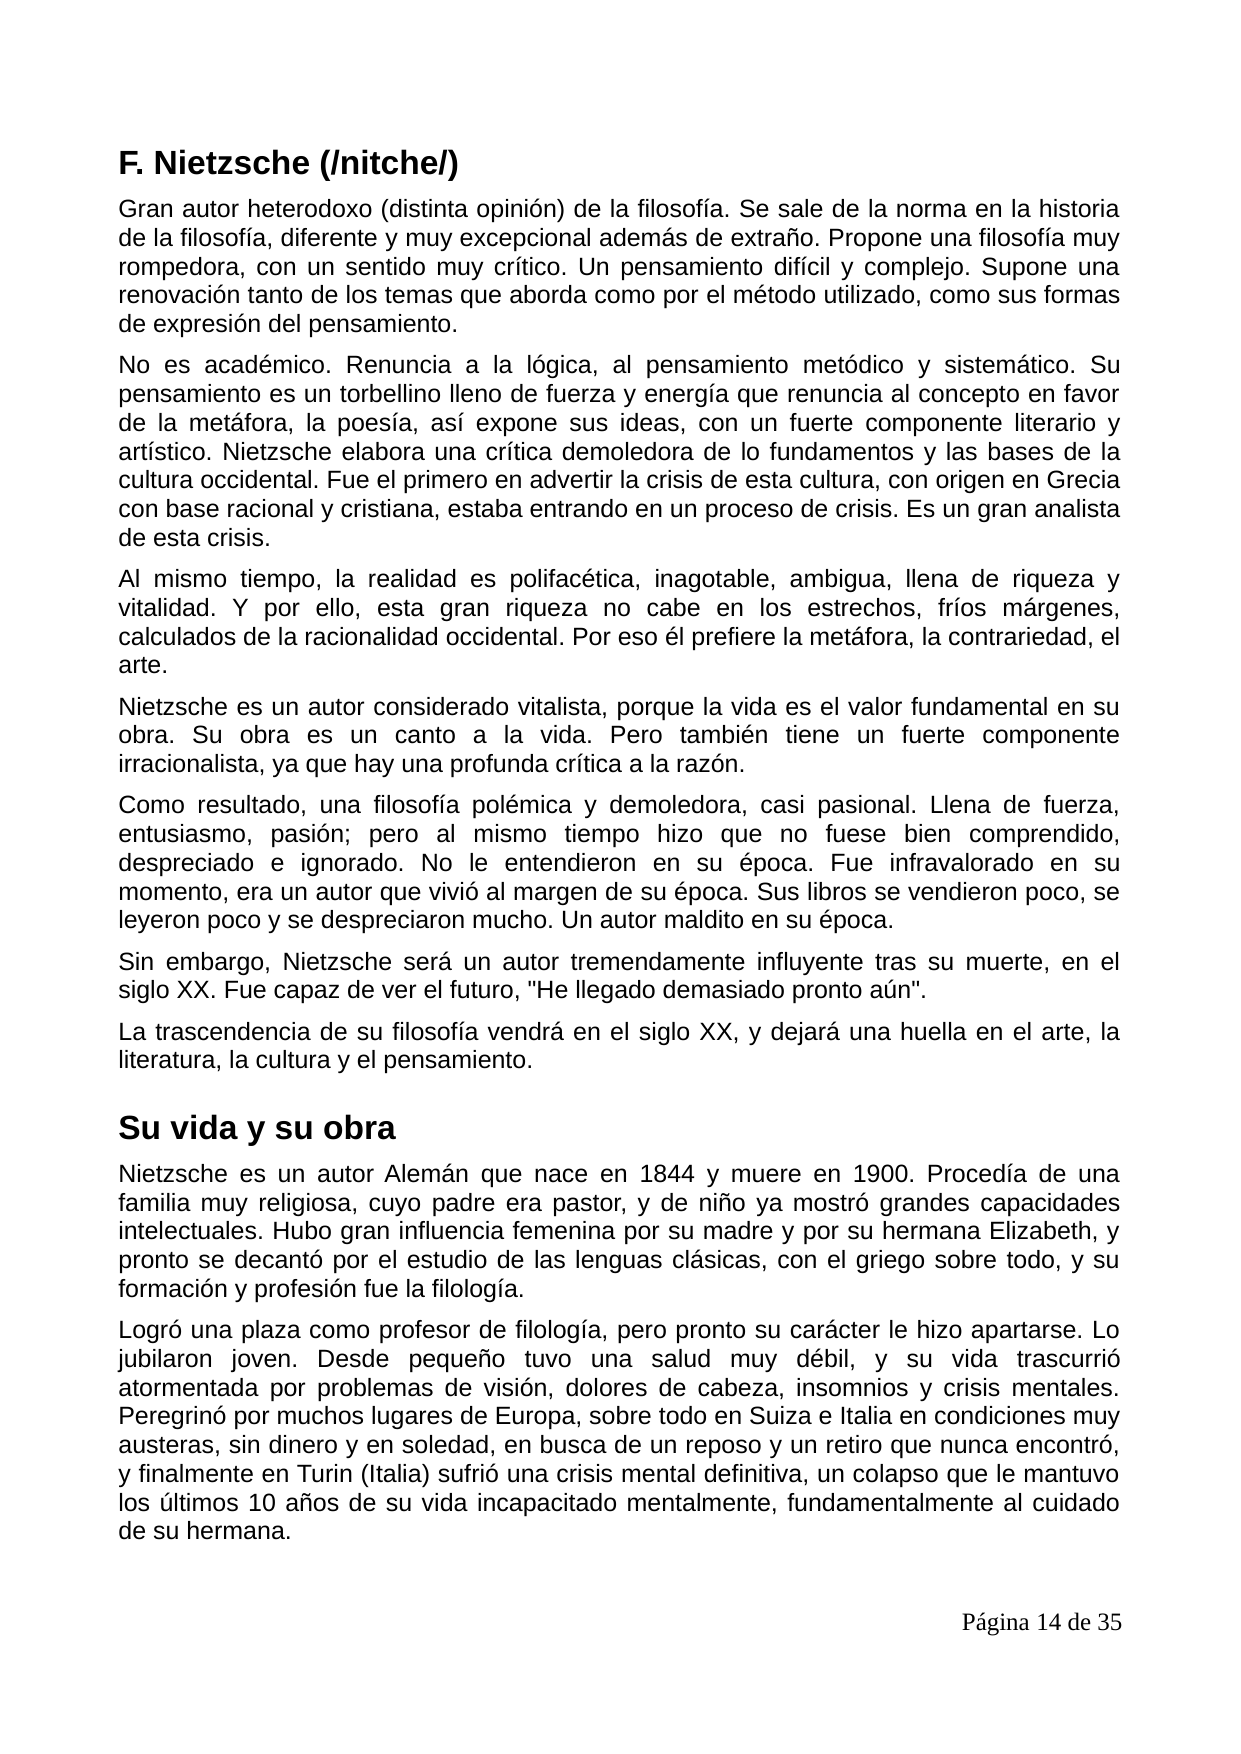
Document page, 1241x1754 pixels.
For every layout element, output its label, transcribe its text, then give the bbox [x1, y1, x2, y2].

text No es académico. Renuncia a la lógica, al pensamiento metódico y sistemático. Su pensamiento es un torbellino lleno de fuerza y energía que renuncia al concepto en favor de la metáfora, la poesía, así expone sus ideas, con un fuerte componente literario y artístico. Nietzsche elabora una crítica demoledora de lo fundamentos y las bases de la cultura occidental. Fue el primero en advertir la crisis de esta cultura, con origen en Grecia con base racional y cristiana, estaba entrando en un proceso de crisis. Es un gran analista de esta crisis. [118, 351, 1122, 552]
text Nietzsche es un autor considerado vitalista, porque la vida es el valor fundamental en su obra. Su obra es un canto a la vida. Pero también tiene un fuerte componente irracionalista, ya que hay una profunda crítica a la razón. [118, 692, 1122, 778]
text Al mismo tiempo, la realidad es polifacética, inagotable, ambigua, llena de riqueza y vitalidad. Y por ello, esta gran riqueza no cabe en los estrechos, fríos márgenes, calculados de la racionalidad occidental. Por eso él prefiere la metáfora, la contrariedad, el arte. [118, 564, 1122, 679]
text Gran autor heterodoxo (distinta opinión) de la filosofía. Se sale de la norma en la historia de la filosofía, diferente y muy excepcional además de extraño. Propone una filosofía muy rompedora, con un sentido muy crítico. Un pensamiento difícil y complejo. Supone una renovación tanto de los temas que aborda como por el método utilizado, como sus formas de expresión del pensamiento. [118, 194, 1122, 338]
text Sin embargo, Nietzsche será un autor tremendamente influyente tras su muerte, en el siglo XX. Fue capaz de ver el futuro, "He llegado demasiado pronto aún". [118, 947, 1122, 1004]
text La trascendencia de su filosofía vendrá en el siglo XX, y dejará una huella en el arte, la literatura, la cultura y el pensamiento. [118, 1017, 1122, 1074]
subtitle F. Nietzsche (/nitche/) [118, 143, 1122, 182]
text Como resultado, una filosofía polémica y demoledora, casi pasional. Llena de fuerza, entusiasmo, pasión; pero al mismo tiempo hizo que no fuese bien comprendido, despreciado e ignorado. No le entendieron en su época. Fue infravalorado en su momento, era un autor que vivió al margen de su época. Sus libros se vendieron poco, se leyeron poco y se despreciaron mucho. Un autor maldito en su época. [118, 791, 1122, 934]
text Nietzsche es un autor Alemán que nace en 1844 y muere en 1900. Procedía de una familia muy religiosa, cuyo padre era pastor, y de niño ya mostró grandes capacidades intelectuales. Hubo gran influencia femenina por su madre y por su hermana Elizabeth, y pronto se decantó por el estudio de las lenguas clásicas, con el griego sobre todo, y su formación y profesión fue la filología. [118, 1159, 1122, 1302]
subtitle Su vida y su obra [118, 1108, 1122, 1146]
text Logró una plaza como profesor de filología, pero pronto su carácter le hizo apartarse. Lo jubilaron joven. Desde pequeño tuvo una salud muy débil, y su vida trascurrió atormentada por problemas de visión, dolores de cabeza, insomnios y crisis mentales. Peregrinó por muchos lugares de Europa, sobre todo en Suiza e Italia en condiciones muy austeras, sin dinero y en soledad, en busca de un reposo y un retiro que nunca encontró, y finalmente en Turin (Italia) sufrió una crisis mental definitiva, un colapso que le mantuvo los últimos 10 años de su vida incapacitado mentalmente, fundamentalmente al cuidado de su hermana. [118, 1315, 1122, 1545]
